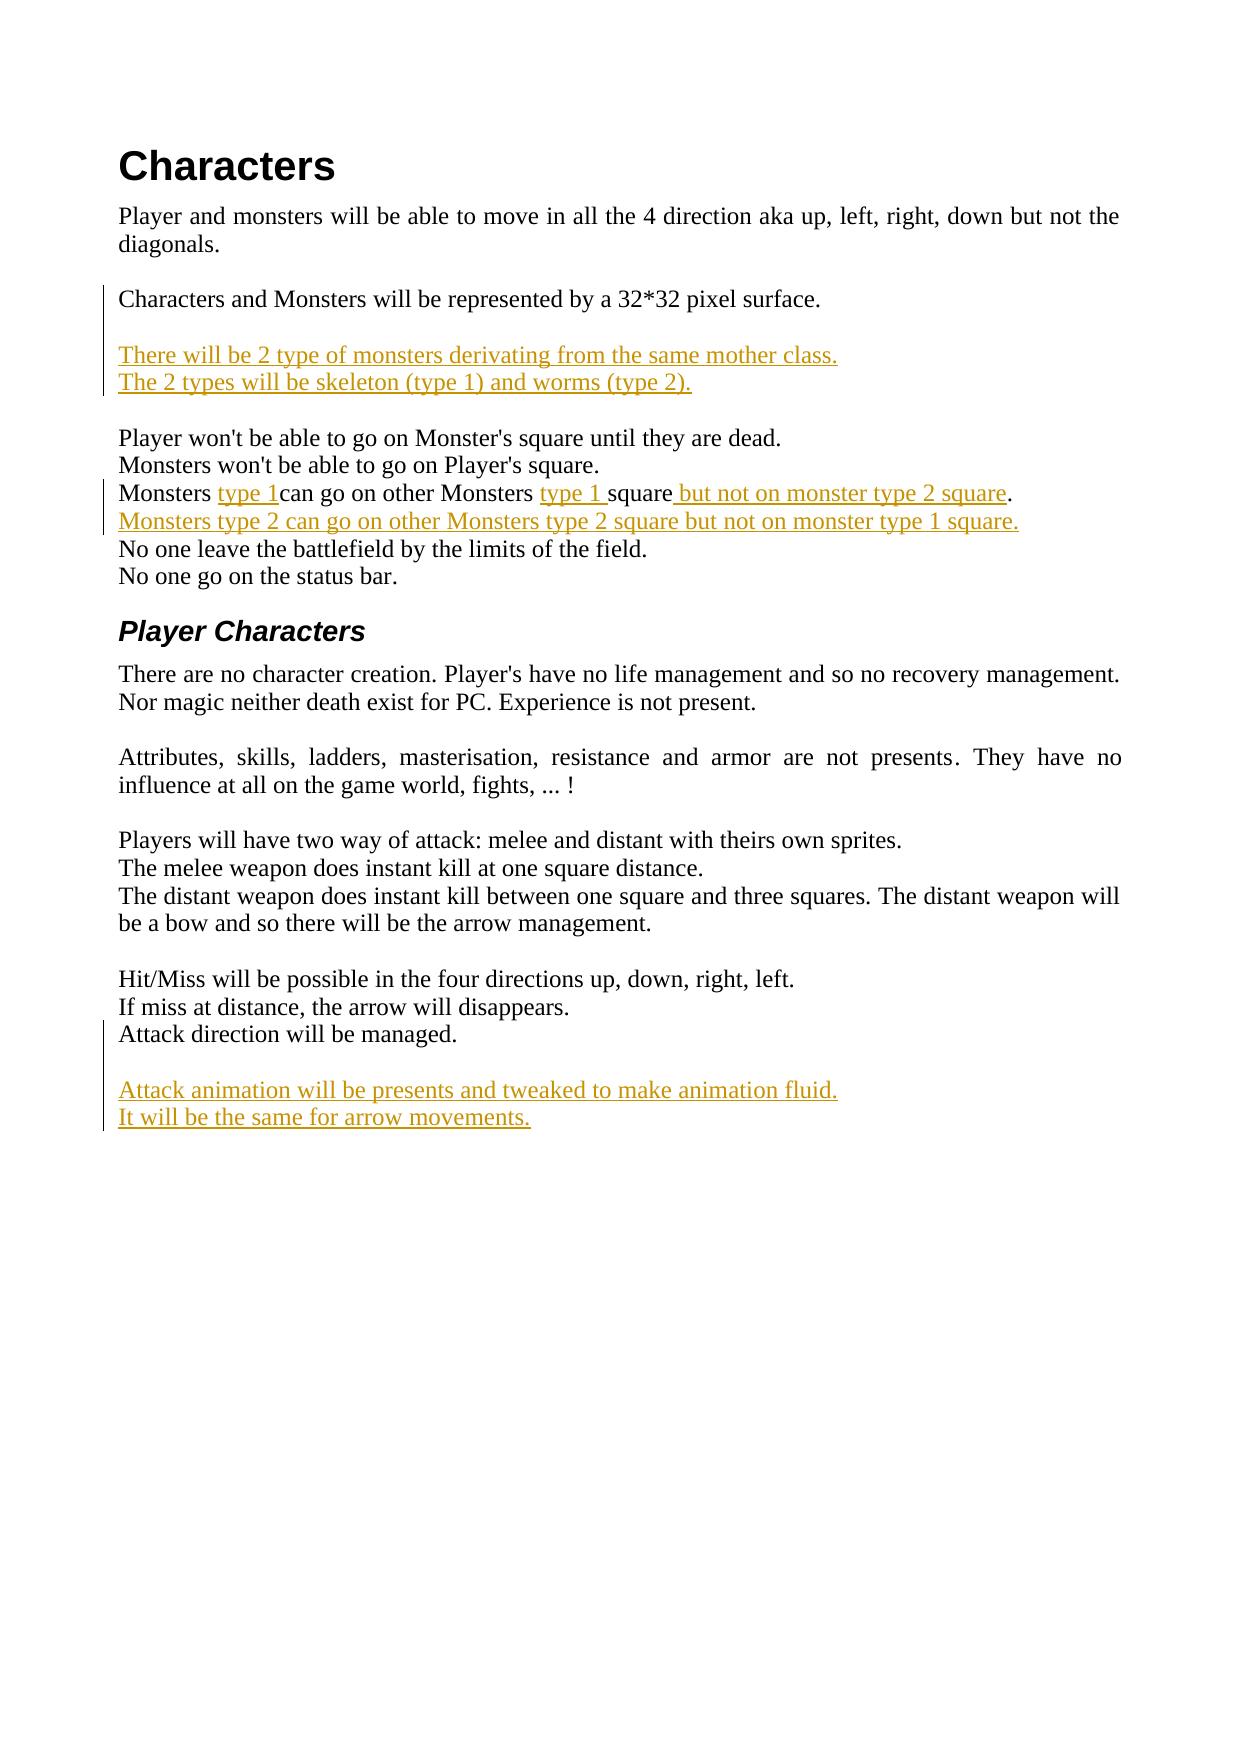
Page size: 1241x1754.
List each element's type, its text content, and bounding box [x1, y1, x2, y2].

text No one leave the battlefield by the limits of the field. [118, 535, 1122, 562]
text It will be the same for arrow movements. [118, 1103, 1122, 1131]
text Monsters type 2 can go on other Monsters type 2 square but not on monster type 1 square. [118, 507, 1122, 535]
text Attributes, skills, ladders, masterisation, resistance and armor are not presents. They have no influence at all on the game world, fights, ... ! [118, 743, 1122, 799]
text The distant weapon does instant kill between one square and three squares. The distant weapon will be a bow and so there will be the arrow management. [118, 882, 1122, 937]
text Monsters won't be able to go on Player's square. [118, 452, 1122, 479]
text Attack direction will be managed. [118, 1020, 1122, 1048]
text Player won't be able to go on Monster's square until they are dead. [118, 424, 1122, 452]
text Attack animation will be presents and tweaked to make animation fluid. [118, 1076, 1122, 1103]
text The melee weapon does instant kill at one square distance. [118, 854, 1122, 882]
text No one go on the status bar. [118, 562, 1122, 590]
text Monsters type 1can go on other Monsters type 1 square but not on monster type 2 square. [118, 479, 1122, 507]
subtitle Characters [118, 143, 1122, 190]
text If miss at distance, the arrow will disappears. [118, 993, 1122, 1020]
text Characters and Monsters will be represented by a 32*32 pixel surface. [118, 285, 1122, 313]
text Hit/Miss will be possible in the four directions up, down, right, left. [118, 965, 1122, 993]
subtitle Player Characters [118, 615, 1122, 648]
text Players will have two way of attack: melee and distant with theirs own sprites. [118, 826, 1122, 854]
text There are no character creation. Player's have no life management and so no recovery management. Nor magic neither death exist for PC. Experience is not present. [118, 660, 1122, 716]
text Player and monsters will be able to move in all the 4 direction aka up, left, right, down but not the diagonals. [118, 202, 1122, 258]
text The 2 types will be skeleton (type 1) and worms (type 2). [118, 368, 1122, 396]
text There will be 2 type of monsters derivating from the same mother class. [118, 341, 1122, 368]
